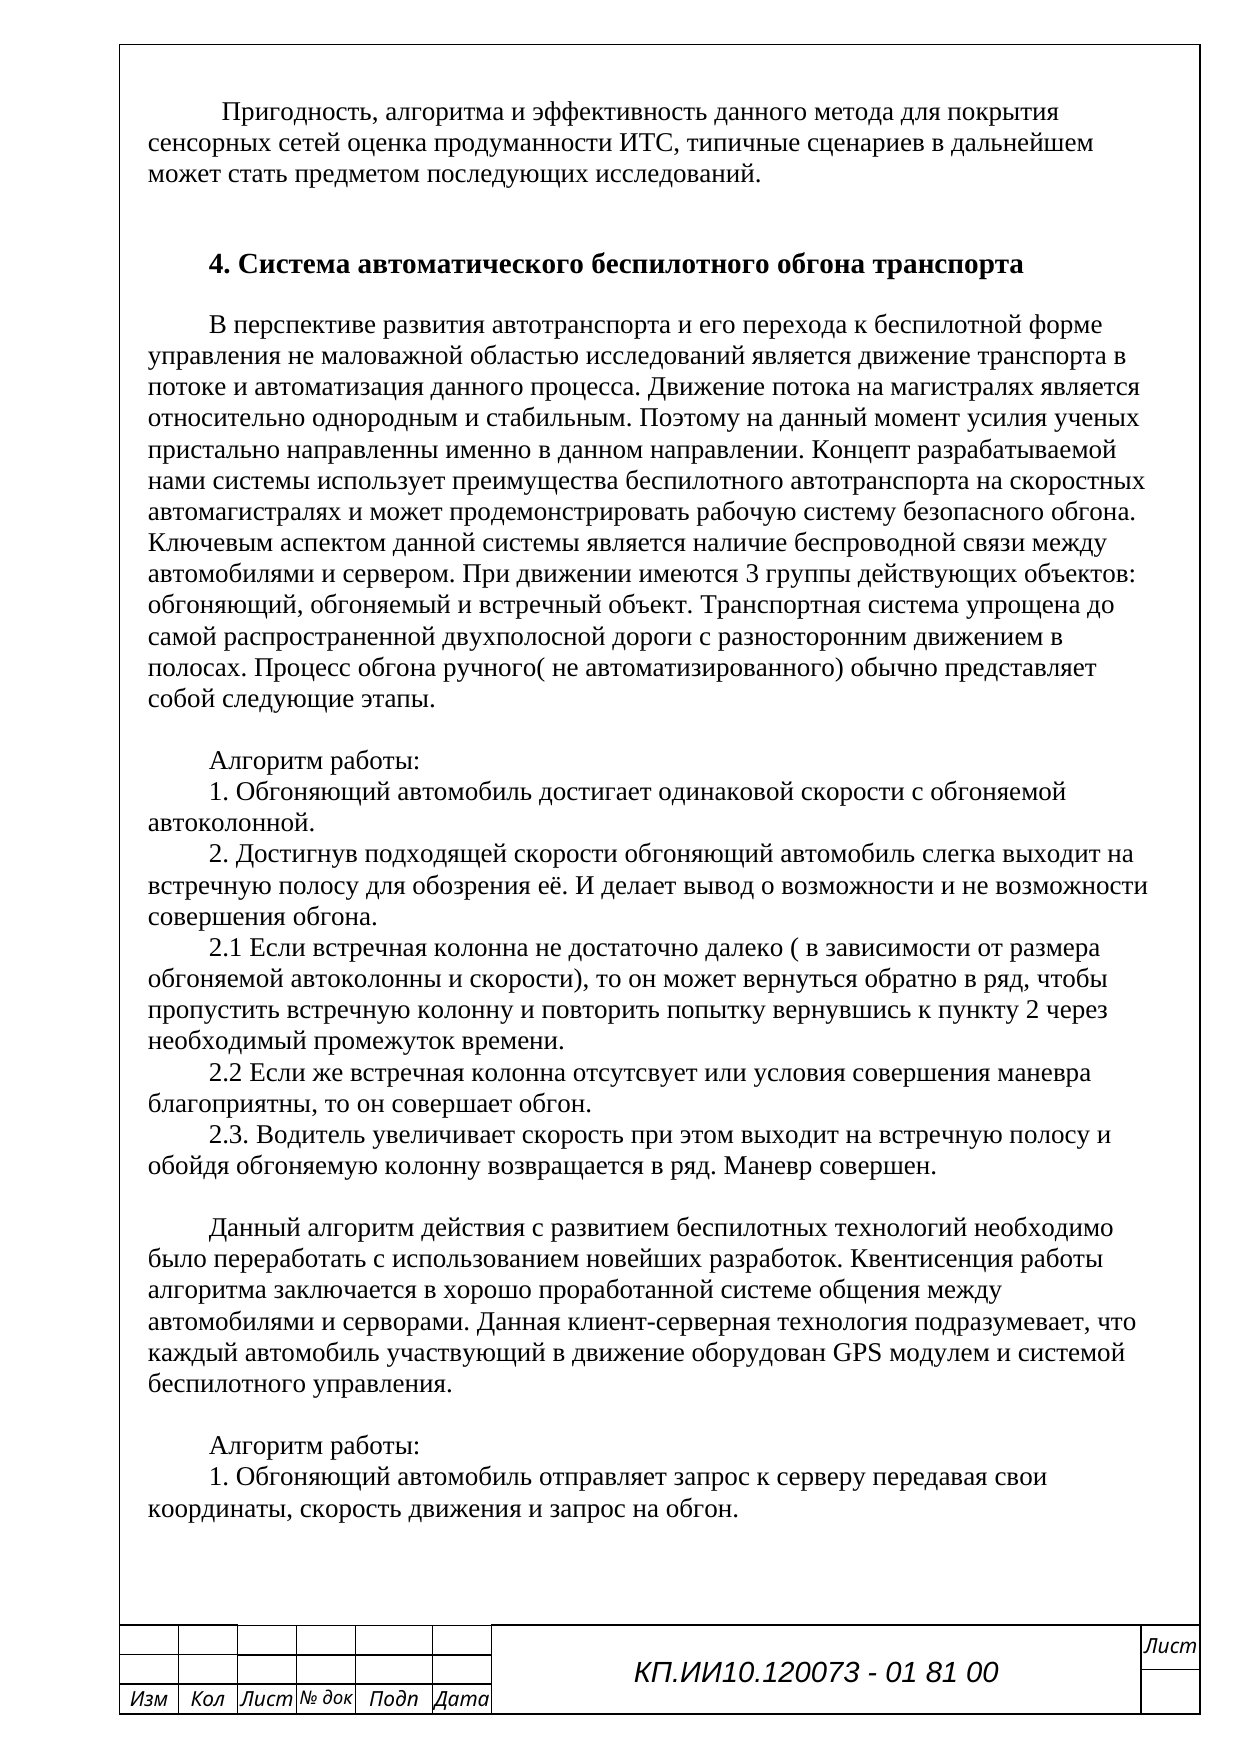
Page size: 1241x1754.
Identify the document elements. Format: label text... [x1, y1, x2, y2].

text Данный алгоритм действия с развитием беспилотных технологий необходимо было переработать с использованием новейших разработок. Квентисенция работы алгоритма заключается в хорошо проработанной системе общения между автомобилями и серворами. Данная клиент-серверная технология подразумевает, что каждый автомобиль участвующий в движение оборудован GPS модулем и системой беспилотного управления. [148, 1211, 1169, 1398]
text 4. Система автоматического беспилотного обгона транспорта [148, 246, 1169, 279]
text 2.1 Если встречная колонна не достаточно далеко ( в зависимости от размера обгоняемой автоколонны и скорости), то он может вернуться обратно в ряд, чтобы пропустить встречную колонну и повторить попытку вернувшись к пункту 2 через необходимый промежуток времени. [148, 931, 1169, 1056]
text 2.3. Водитель увеличивает скорость при этом выходит на встречную полосу и обойдя обгоняемую колонну возвращается в ряд. Маневр совершен. [148, 1118, 1169, 1180]
text Алгоритм работы: [148, 1429, 1169, 1461]
text В перспективе развития автотранспорта и его перехода к беспилотной форме управления не маловажной областью исследований является движение транспорта в потоке и автоматизация данного процесса. Движение потока на магистралях является относительно однородным и стабильным. Поэтому на данный момент усилия ученых пристально направленны именно в данном направлении. Концепт разрабатываемой нами системы использует преимущества беспилотного автотранспорта на скоростных автомагистралях и может продемонстрировать рабочую систему безопасного обгона. Ключевым аспектом данной системы является наличие беспроводной связи между автомобилями и сервером. При движении имеются 3 группы действующих объектов: обгоняющий, обгоняемый и встречный объект. Транспортная система упрощена до самой распространенной двухполосной дороги с разносторонним движением в полосах. Процесс обгона ручного( не автоматизированного) обычно представляет собой следующие этапы. [148, 308, 1169, 713]
text 2.2 Если же встречная колонна отсутсвует или условия совершения маневра благоприятны, то он совершает обгон. [148, 1056, 1169, 1118]
text 1. Обгоняющий автомобиль достигает одинаковой скорости с обгоняемой автоколонной. [148, 775, 1169, 838]
text 2. Достигнув подходящей скорости обгоняющий автомобиль слегка выходит на встречную полосу для обозрения её. И делает вывод о возможности и не возможности совершения обгона. [148, 838, 1169, 931]
text 1. Обгоняющий автомобиль отправляет запрос к серверу передавая свои координаты, скорость движения и запрос на обгон. [148, 1461, 1169, 1523]
text Алгоритм работы: [148, 744, 1169, 775]
text Пригодность, алгоритма и эффективность данного метода для покрытия сенсорных сетей оценка продуманности ИТС, типичные сценариев в дальнейшем может стать предметом последующих исследований. [148, 95, 1169, 188]
